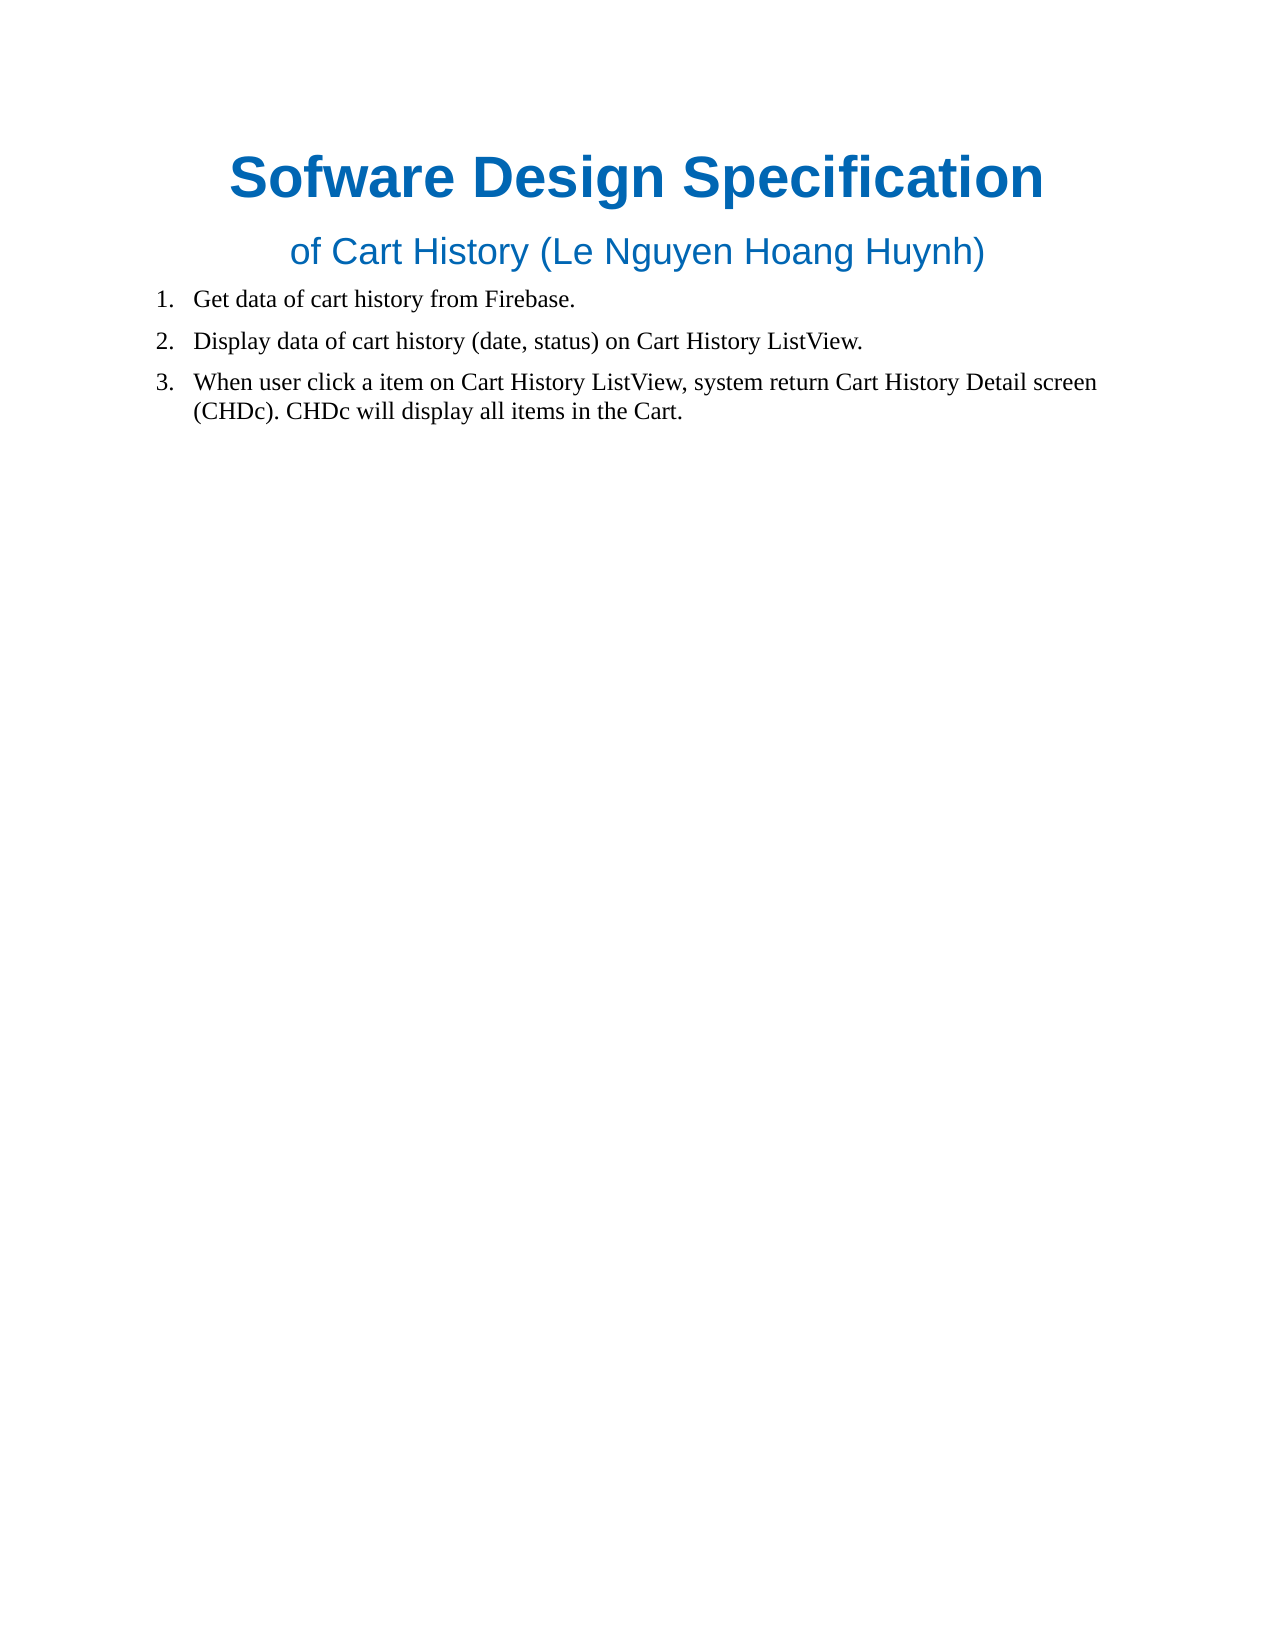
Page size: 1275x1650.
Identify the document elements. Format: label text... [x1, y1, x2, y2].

list Get data of cart history from Firebase. [156, 284, 1157, 313]
title Sofware Design Specification [118, 143, 1157, 210]
list Display data of cart history (date, status) on Cart History ListView. [156, 326, 1157, 354]
list When user click a item on Cart History ListView, system return Cart History Detail screen (CHDc). CHDc will display all items in the Cart. [156, 367, 1157, 424]
subtitle of Cart History (Le Nguyen Hoang Huynh) [118, 229, 1157, 272]
